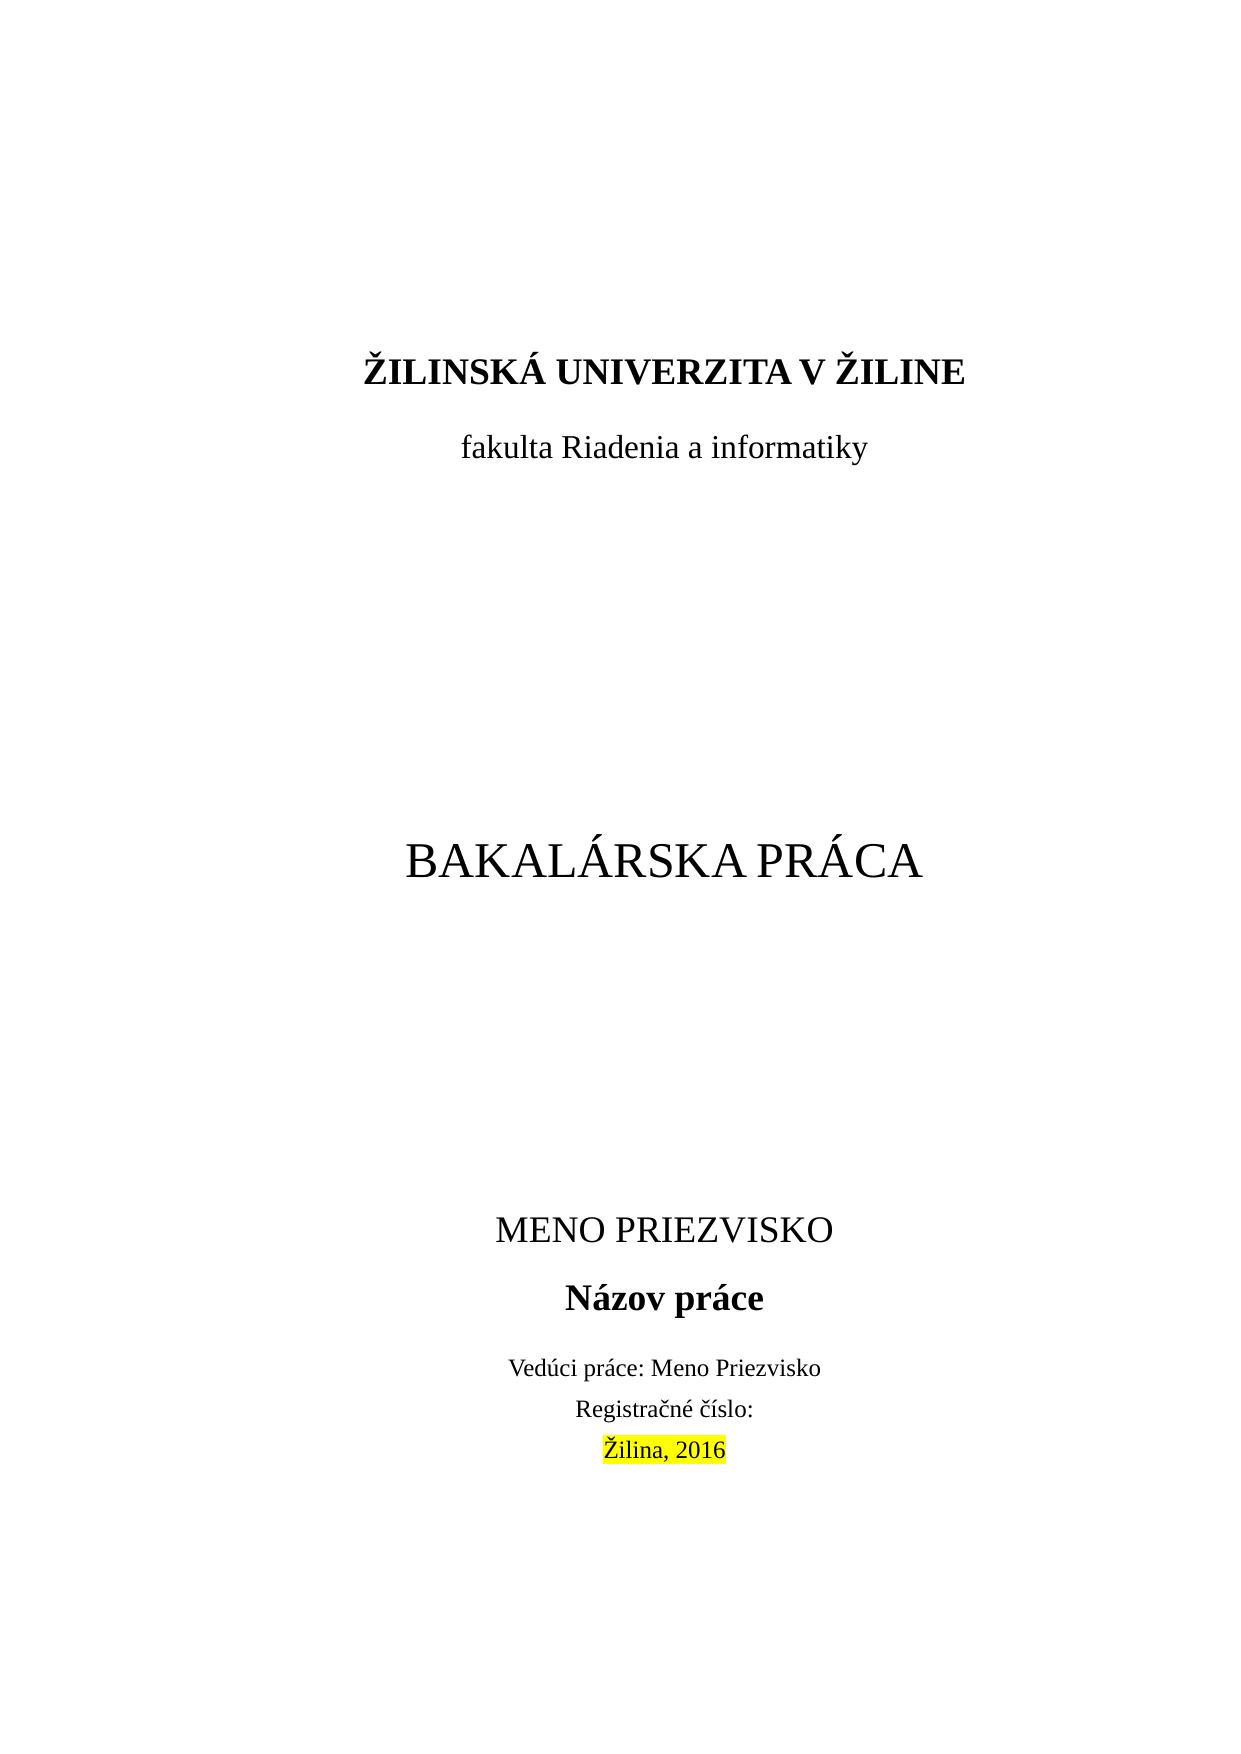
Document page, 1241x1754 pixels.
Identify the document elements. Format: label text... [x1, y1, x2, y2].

text BAKALÁRSKA PRÁCA [207, 831, 1122, 888]
text MENO PRIEZVISKO [207, 1208, 1122, 1251]
text Registračné číslo: [207, 1394, 1122, 1423]
text Žilina, 2016 [207, 1435, 1122, 1464]
text fakulta Riadenia a informatiky [207, 427, 1122, 465]
text Vedúci práce: Meno Priezvisko [207, 1353, 1122, 1382]
text Názov práce [207, 1276, 1122, 1319]
text ŽILINSKÁ UNIVERZITA V ŽILINE [207, 350, 1122, 393]
